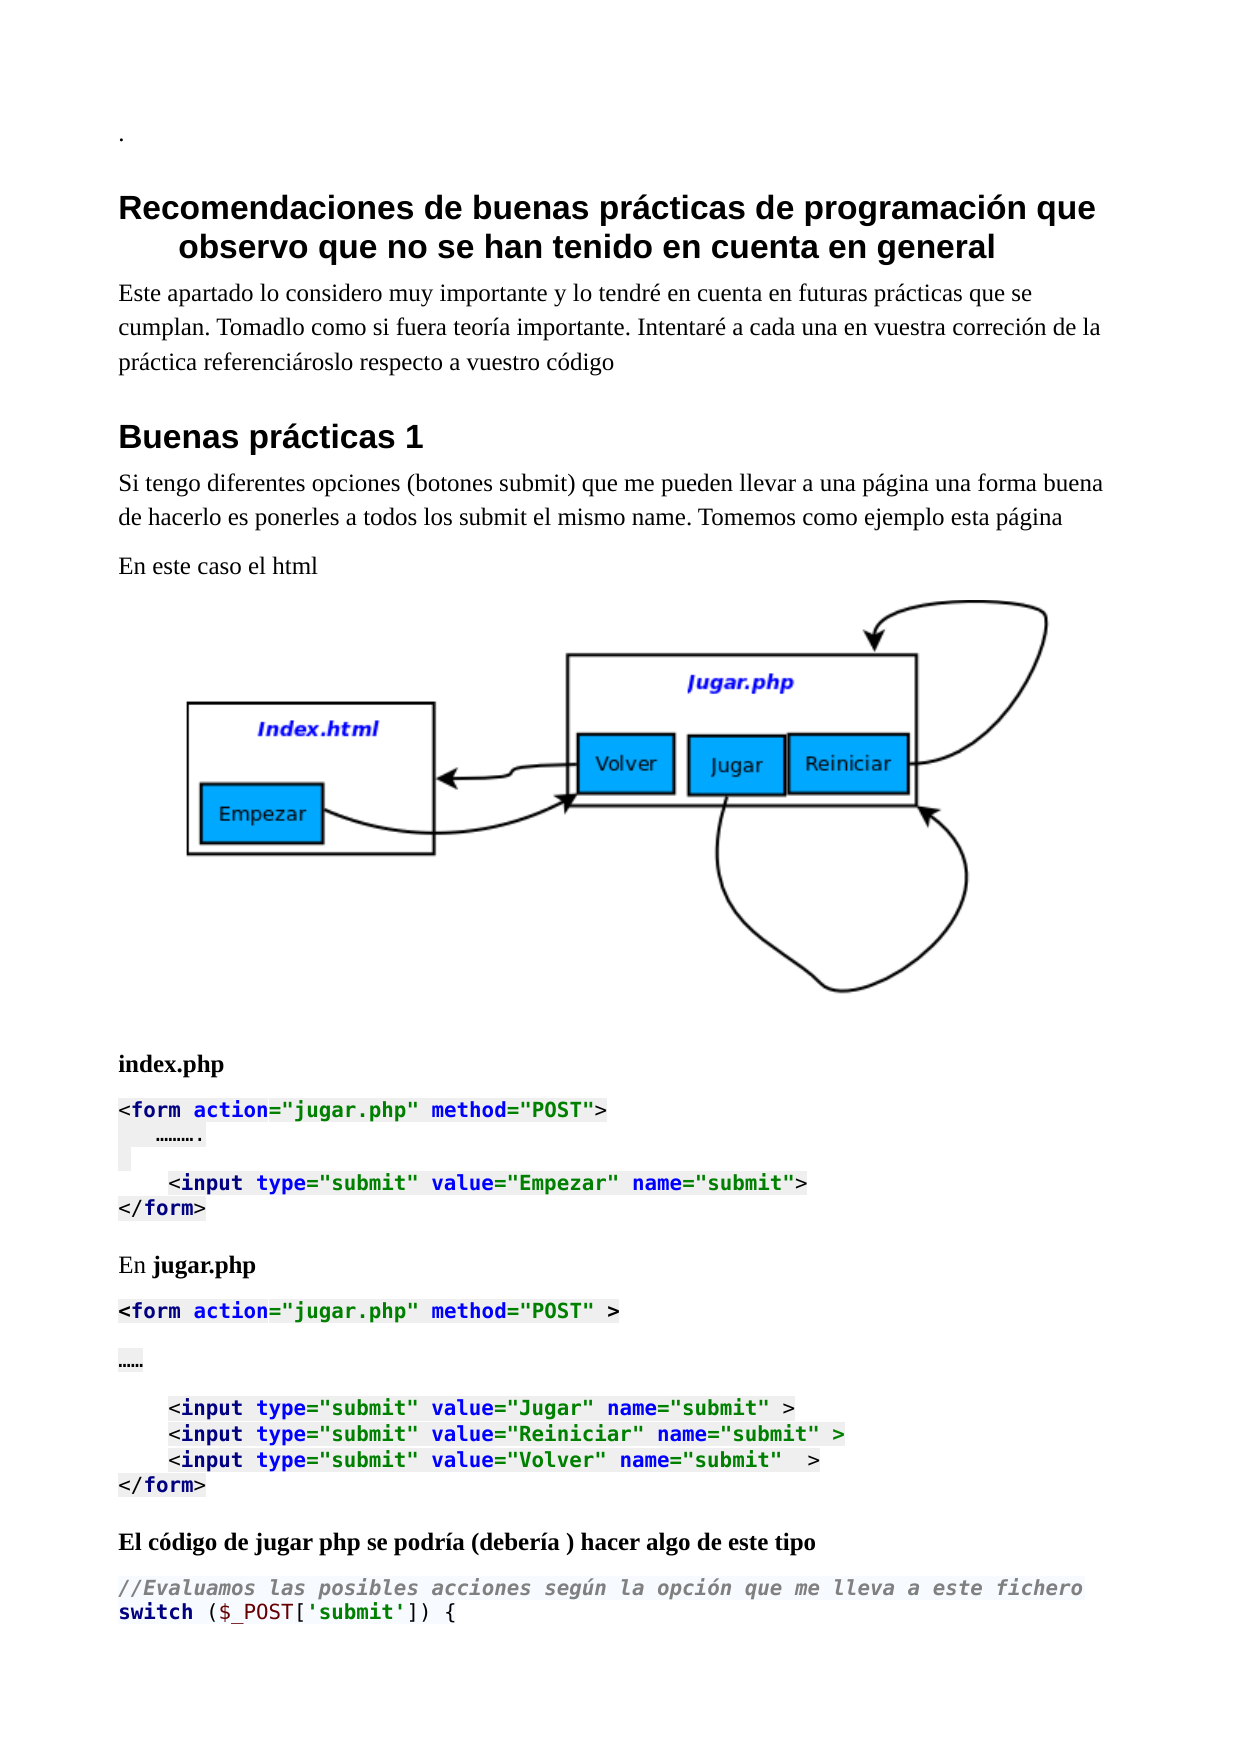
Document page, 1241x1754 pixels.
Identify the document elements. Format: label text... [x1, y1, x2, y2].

text <input type="submit" value="Reiniciar" name="submit" > [118, 1422, 1122, 1448]
text En este caso el html [118, 551, 1122, 580]
text </form> [118, 1473, 1122, 1497]
text <form action="jugar.php" method="POST"> [118, 1098, 1122, 1122]
text ………. [118, 1122, 1122, 1147]
subtitle Buenas prácticas 1 [118, 417, 1122, 455]
text <form action="jugar.php" method="POST" > [118, 1299, 1122, 1323]
text . [118, 118, 1122, 147]
text //Evaluamos las posibles acciones según la opción que me lleva a este fichero [118, 1576, 1122, 1600]
text </form> [118, 1196, 1122, 1221]
text Este apartado lo considero muy importante y lo tendré en cuenta en futuras prácticas que se cumplan. Tomadlo como si fuera teoría importante. Intentaré a cada una en vuestra correción de la práctica referenciároslo respecto a vuestro código [118, 278, 1122, 376]
text index.php [118, 1049, 1122, 1078]
text Si tengo diferentes opciones (botones submit) que me pueden llevar a una página una forma buena de hacerlo es ponerles a todos los submit el mismo name. Tomemos como ejemplo esta página [118, 468, 1122, 531]
subtitle Recomendaciones de buenas prácticas de programación que observo que no se han tenido en cuenta en general [118, 188, 1122, 265]
picture [186, 600, 1054, 995]
text <input type="submit" value="Empezar" name="submit"> [118, 1171, 1122, 1196]
text <input type="submit" value="Jugar" name="submit" > [118, 1396, 1122, 1422]
text <input type="submit" value="Volver" name="submit" > [118, 1448, 1122, 1473]
text El código de jugar php se podría (debería ) hacer algo de este tipo [118, 1527, 1122, 1556]
text …… [118, 1348, 1122, 1372]
text En jugar.php [118, 1250, 1122, 1279]
text switch ($_POST['submit']) { [118, 1600, 1122, 1624]
